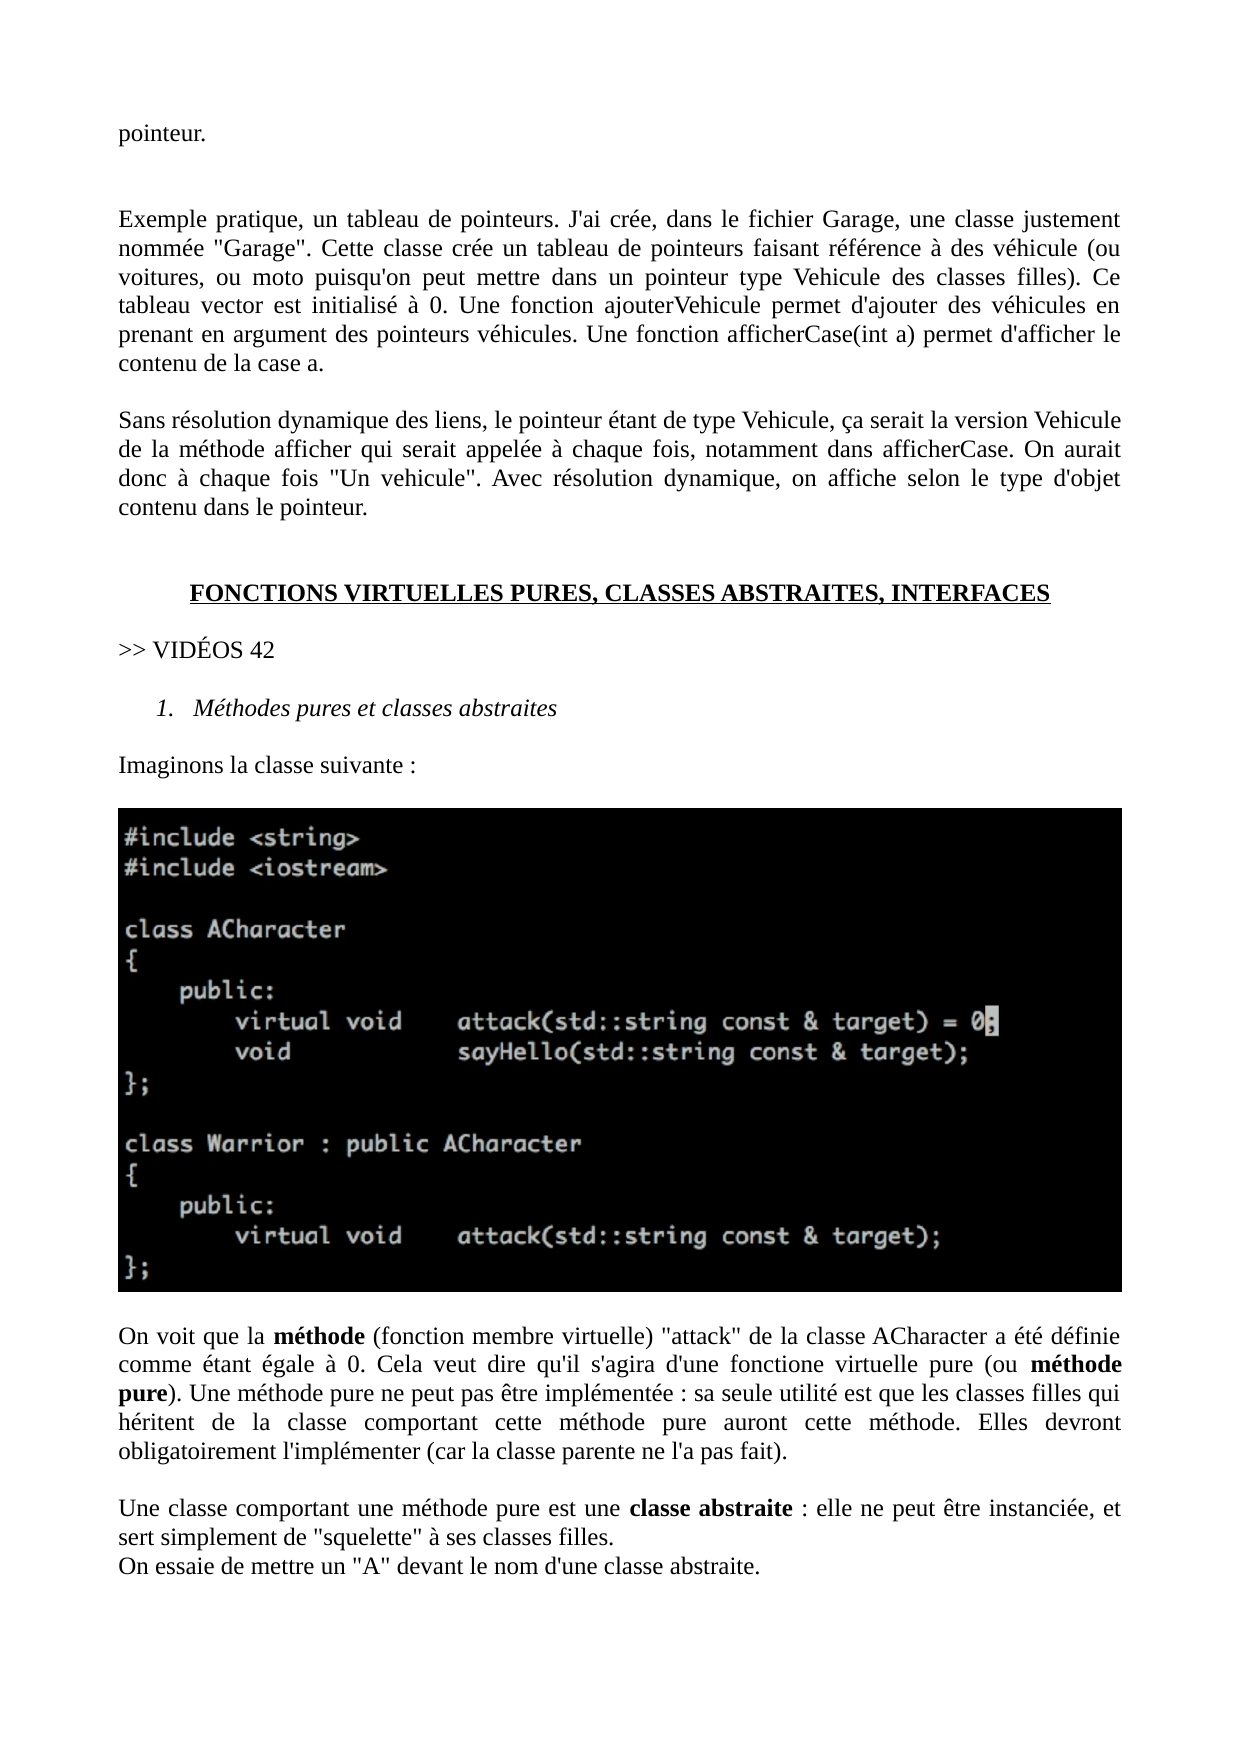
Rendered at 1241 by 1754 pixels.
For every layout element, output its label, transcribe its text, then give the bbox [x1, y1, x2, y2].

text On essaie de mettre un "A" devant le nom d'une classe abstraite. [118, 1551, 1122, 1579]
text Sans résolution dynamique des liens, le pointeur étant de type Vehicule, ça serait la version Vehicule de la méthode afficher qui serait appelée à chaque fois, notamment dans afficherCase. On aurait donc à chaque fois "Un vehicule". Avec résolution dynamique, on affiche selon le type d'objet contenu dans le pointeur. [118, 406, 1122, 521]
text On voit que la méthode (fonction membre virtuelle) "attack" de la classe ACharacter a été définie comme étant égale à 0. Cela veut dire qu'il s'agira d'une fonctione virtuelle pure (ou méthode pure). Une méthode pure ne peut pas être implémentée : sa seule utilité est que les classes filles qui héritent de la classe comportant cette méthode pure auront cette méthode. Elles devront obligatoirement l'implémenter (car la classe parente ne l'a pas fait). [118, 1321, 1122, 1464]
list Méthodes pures et classes abstraites [156, 693, 1122, 722]
text Une classe comportant une méthode pure est une classe abstraite : elle ne peut être instanciée, et sert simplement de "squelette" à ses classes filles. [118, 1493, 1122, 1551]
text FONCTIONS VIRTUELLES PURES, CLASSES ABSTRAITES, INTERFACES [118, 578, 1122, 607]
text Imaginons la classe suivante : [118, 751, 1122, 779]
text Exemple pratique, un tableau de pointeurs. J'ai crée, dans le fichier Garage, une classe justement nommée "Garage". Cette classe crée un tableau de pointeurs faisant référence à des véhicule (ou voitures, ou moto puisqu'on peut mettre dans un pointeur type Vehicule des classes filles). Ce tableau vector est initialisé à 0. Une fonction ajouterVehicule permet d'ajouter des véhicules en prenant en argument des pointeurs véhicules. Une fonction afficherCase(int a) permet d'afficher le contenu de la case a. [118, 204, 1122, 377]
text pointeur. [118, 118, 1122, 147]
text >> VIDÉOS 42 [118, 636, 1122, 664]
